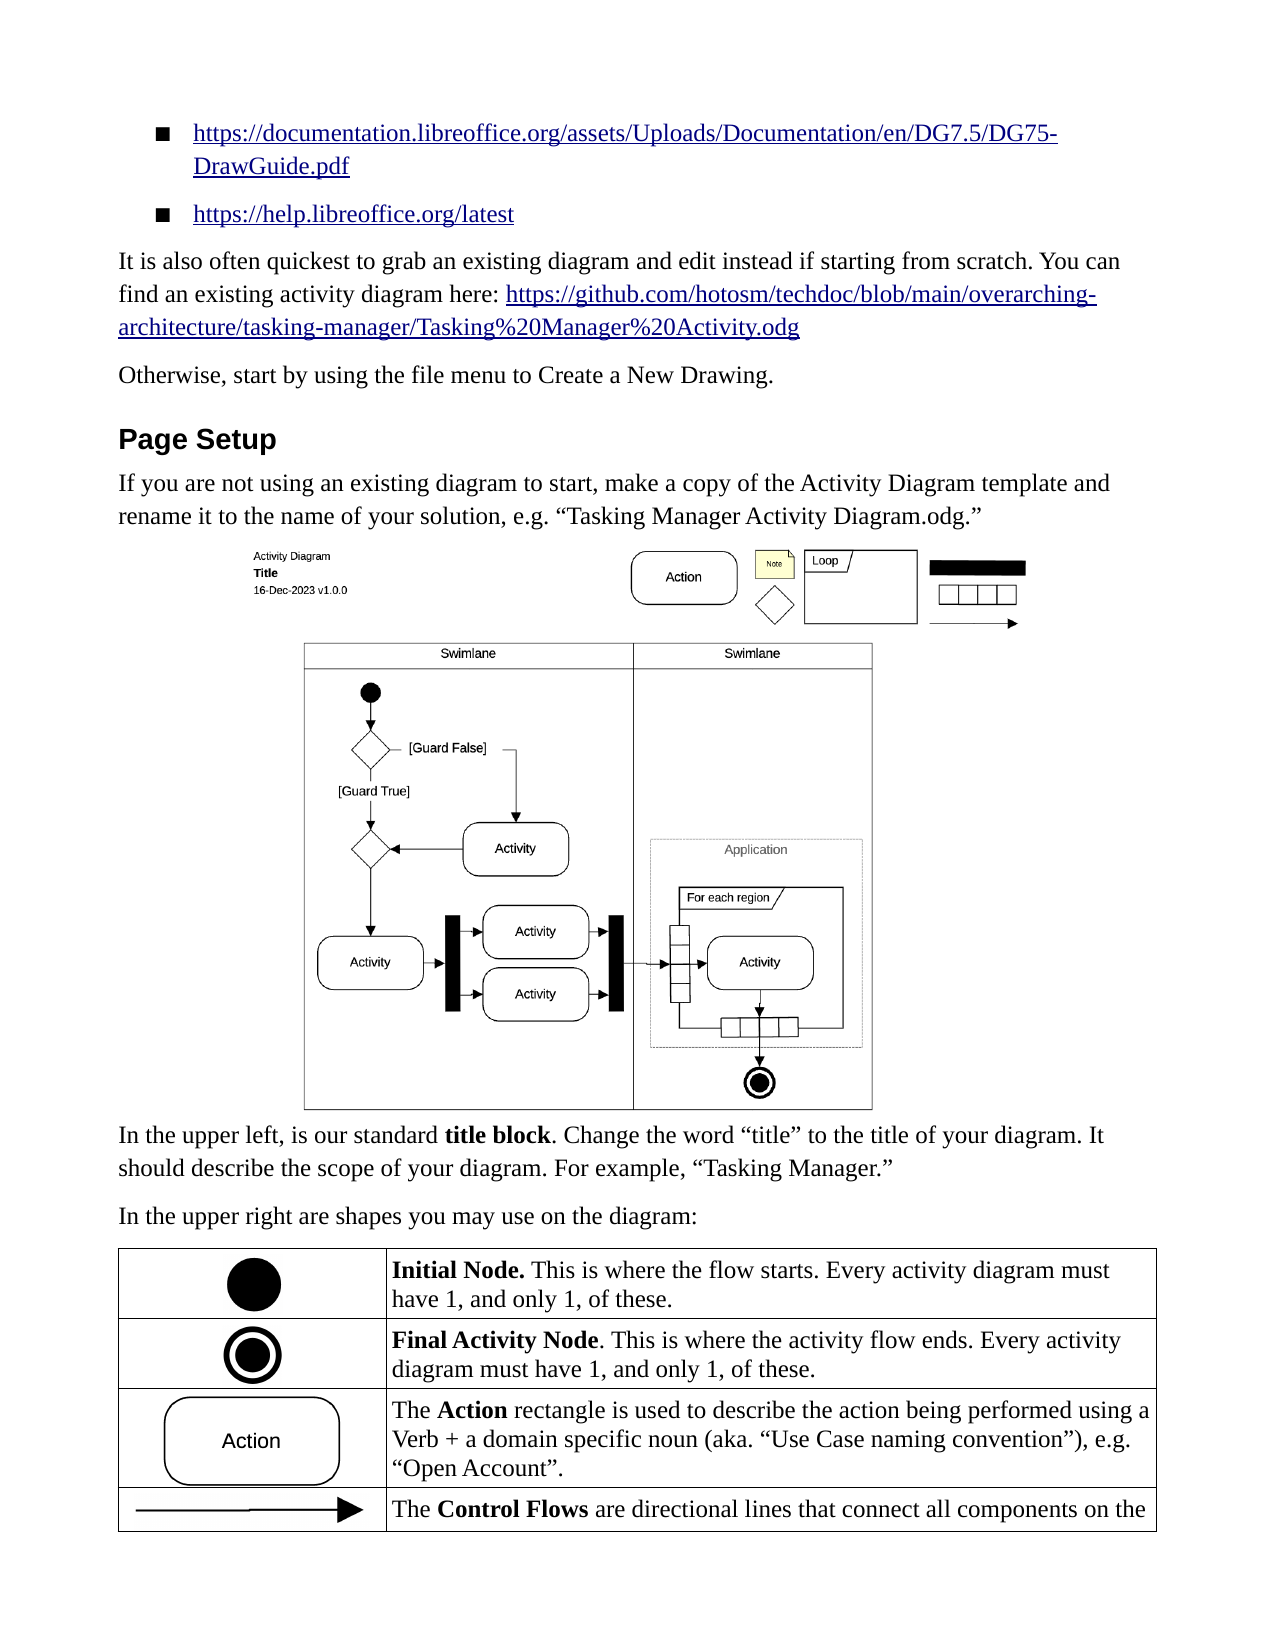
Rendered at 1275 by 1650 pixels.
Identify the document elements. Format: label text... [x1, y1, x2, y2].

table_cell Final Activity Node. This is where the activity flow ends. Every activity diagram must have 1, and only 1, of these. [387, 1319, 1156, 1388]
text In the upper right are shapes you may use on the diagram: [118, 1201, 1157, 1229]
subtitle Page Setup [118, 422, 1157, 456]
table_cell The Control Flows are directional lines that connect all components on the [387, 1488, 1156, 1531]
table_header [119, 1249, 386, 1318]
picture [249, 548, 1027, 1113]
text Otherwise, start by using the file menu to Create a New Drawing. [118, 360, 1157, 389]
picture [162, 1395, 342, 1487]
table_cell The Action rectangle is used to describe the action being performed using a Verb + a domain specific noun (aka. “Use Case naming convention”), e.g. “Open Account”. [387, 1389, 1156, 1487]
picture [133, 1493, 370, 1531]
text It is also often quickest to grab an existing diagram and edit instead if starting from scratch. You can find an existing activity diagram here: https://github.com/hotosm/techdoc/blob/main/overarching-architecture/tasking-manager/Tasking%20Manager%20Activity.odg [118, 246, 1157, 341]
table_cell [119, 1389, 386, 1487]
picture [222, 1325, 282, 1386]
text In the upper left, is our standard title block. Change the word “title” to the title of your diagram. It should describe the scope of your diagram. For example, “Tasking Manager.” [118, 1120, 1157, 1182]
table_header Initial Node. This is where the flow starts. Every activity diagram must have 1, and only 1, of these. [387, 1249, 1156, 1318]
picture [223, 1254, 284, 1315]
table_cell [119, 1319, 386, 1388]
text If you are not using an existing diagram to start, make a copy of the Activity Diagram template and rename it to the name of your solution, e.g. “Tasking Manager Activity Diagram.odg.” [118, 468, 1157, 530]
list https://help.libreoffice.org/latest [156, 199, 1157, 227]
table_cell [119, 1488, 386, 1531]
list https://documentation.libreoffice.org/assets/Uploads/Documentation/en/DG7.5/DG75-DrawGuide.pdf [156, 118, 1157, 180]
